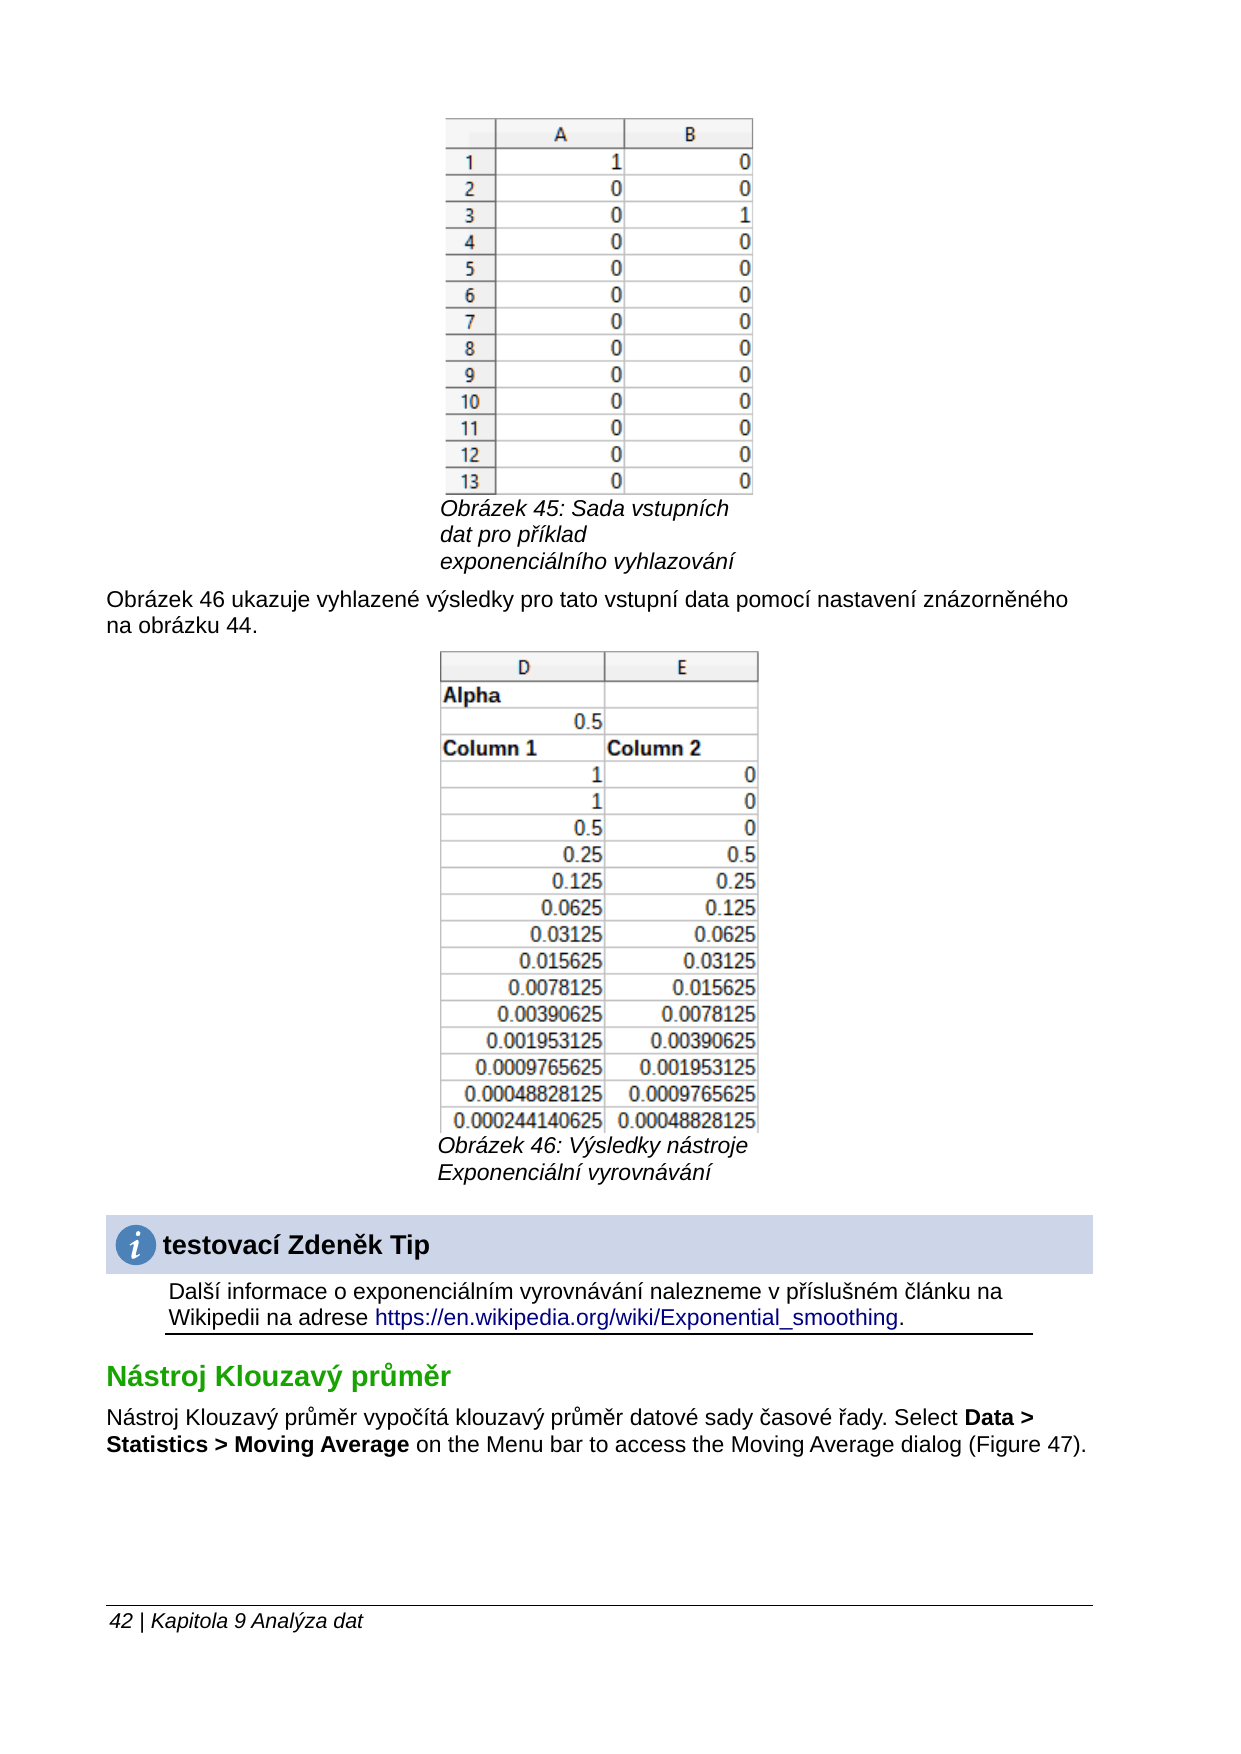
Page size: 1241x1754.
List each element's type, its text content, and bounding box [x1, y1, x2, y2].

subtitle Nástroj Klouzavý průměr [106, 1359, 1093, 1393]
subtitle testovací Zdeněk Tip [106, 1215, 1093, 1274]
text Obrázek 46: Výsledky nástroje Exponenciální vyrovnávání [437, 651, 762, 1185]
picture [445, 118, 754, 495]
text Nástroj Klouzavý průměr vypočítá klouzavý průměr datové sady časové řady. Select Data > Statistics > Moving Average on the Menu bar to access the Moving Average dialog (Figure 47). [106, 1404, 1093, 1457]
text Další informace o exponenciálním vyrovnávání nalezneme v příslušném článku na Wikipedii na adrese https://en.wikipedia.org/wiki/Exponential_smoothing. [165, 1274, 1033, 1333]
text Obrázek 45: Sada vstupních dat pro příklad exponenciálního vyhlazování [440, 118, 759, 574]
text Obrázek 46 ukazuje vyhlazené výsledky pro tato vstupní data pomocí nastavení znázorněného na obrázku 44. [106, 586, 1093, 639]
picture [440, 651, 759, 1133]
